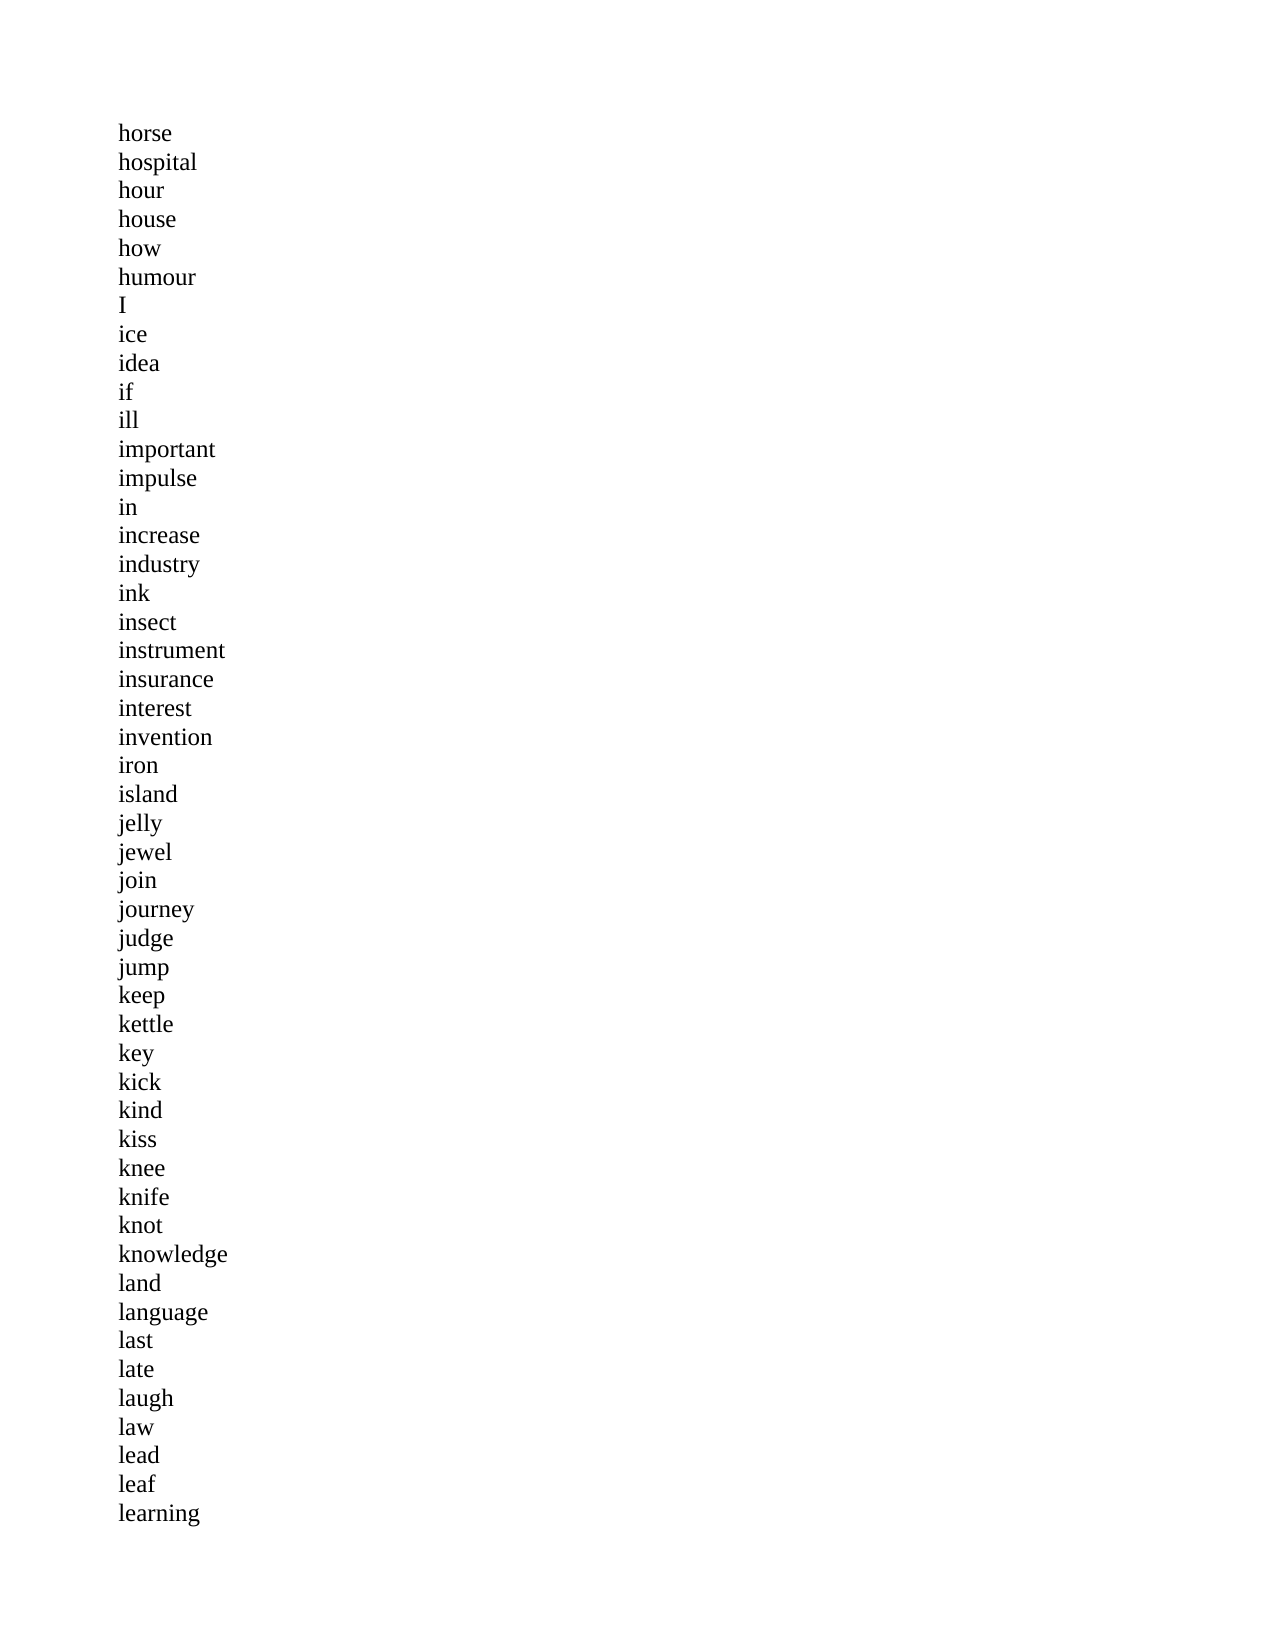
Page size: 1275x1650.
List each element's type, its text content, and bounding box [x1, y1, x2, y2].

text important [118, 434, 1157, 463]
text humour [118, 262, 1157, 291]
text house [118, 204, 1157, 233]
text in [118, 492, 1157, 521]
text iron [118, 751, 1157, 779]
text insurance [118, 664, 1157, 693]
text island [118, 779, 1157, 808]
text impulse [118, 463, 1157, 492]
text knife [118, 1182, 1157, 1211]
text hour [118, 176, 1157, 204]
text knot [118, 1211, 1157, 1239]
text how [118, 233, 1157, 262]
text idea [118, 348, 1157, 377]
text laugh [118, 1383, 1157, 1412]
text industry [118, 549, 1157, 578]
text if [118, 377, 1157, 406]
text kind [118, 1096, 1157, 1124]
text increase [118, 521, 1157, 549]
text kiss [118, 1124, 1157, 1153]
text land [118, 1268, 1157, 1297]
text kettle [118, 1009, 1157, 1038]
text ice [118, 319, 1157, 348]
text horse [118, 118, 1157, 147]
text journey [118, 894, 1157, 923]
text late [118, 1354, 1157, 1383]
text language [118, 1297, 1157, 1326]
text insect [118, 607, 1157, 636]
text knee [118, 1153, 1157, 1182]
text jewel [118, 837, 1157, 866]
text join [118, 866, 1157, 894]
text keep [118, 981, 1157, 1009]
text jump [118, 952, 1157, 981]
text learning [118, 1498, 1157, 1527]
text hospital [118, 147, 1157, 176]
text last [118, 1326, 1157, 1354]
text ink [118, 578, 1157, 607]
text kick [118, 1067, 1157, 1096]
text interest [118, 693, 1157, 722]
text invention [118, 722, 1157, 751]
text ill [118, 406, 1157, 434]
text leaf [118, 1469, 1157, 1498]
text judge [118, 923, 1157, 952]
text instrument [118, 636, 1157, 664]
text key [118, 1038, 1157, 1067]
text I [118, 291, 1157, 319]
text jelly [118, 808, 1157, 837]
text knowledge [118, 1239, 1157, 1268]
text lead [118, 1441, 1157, 1469]
text law [118, 1412, 1157, 1441]
